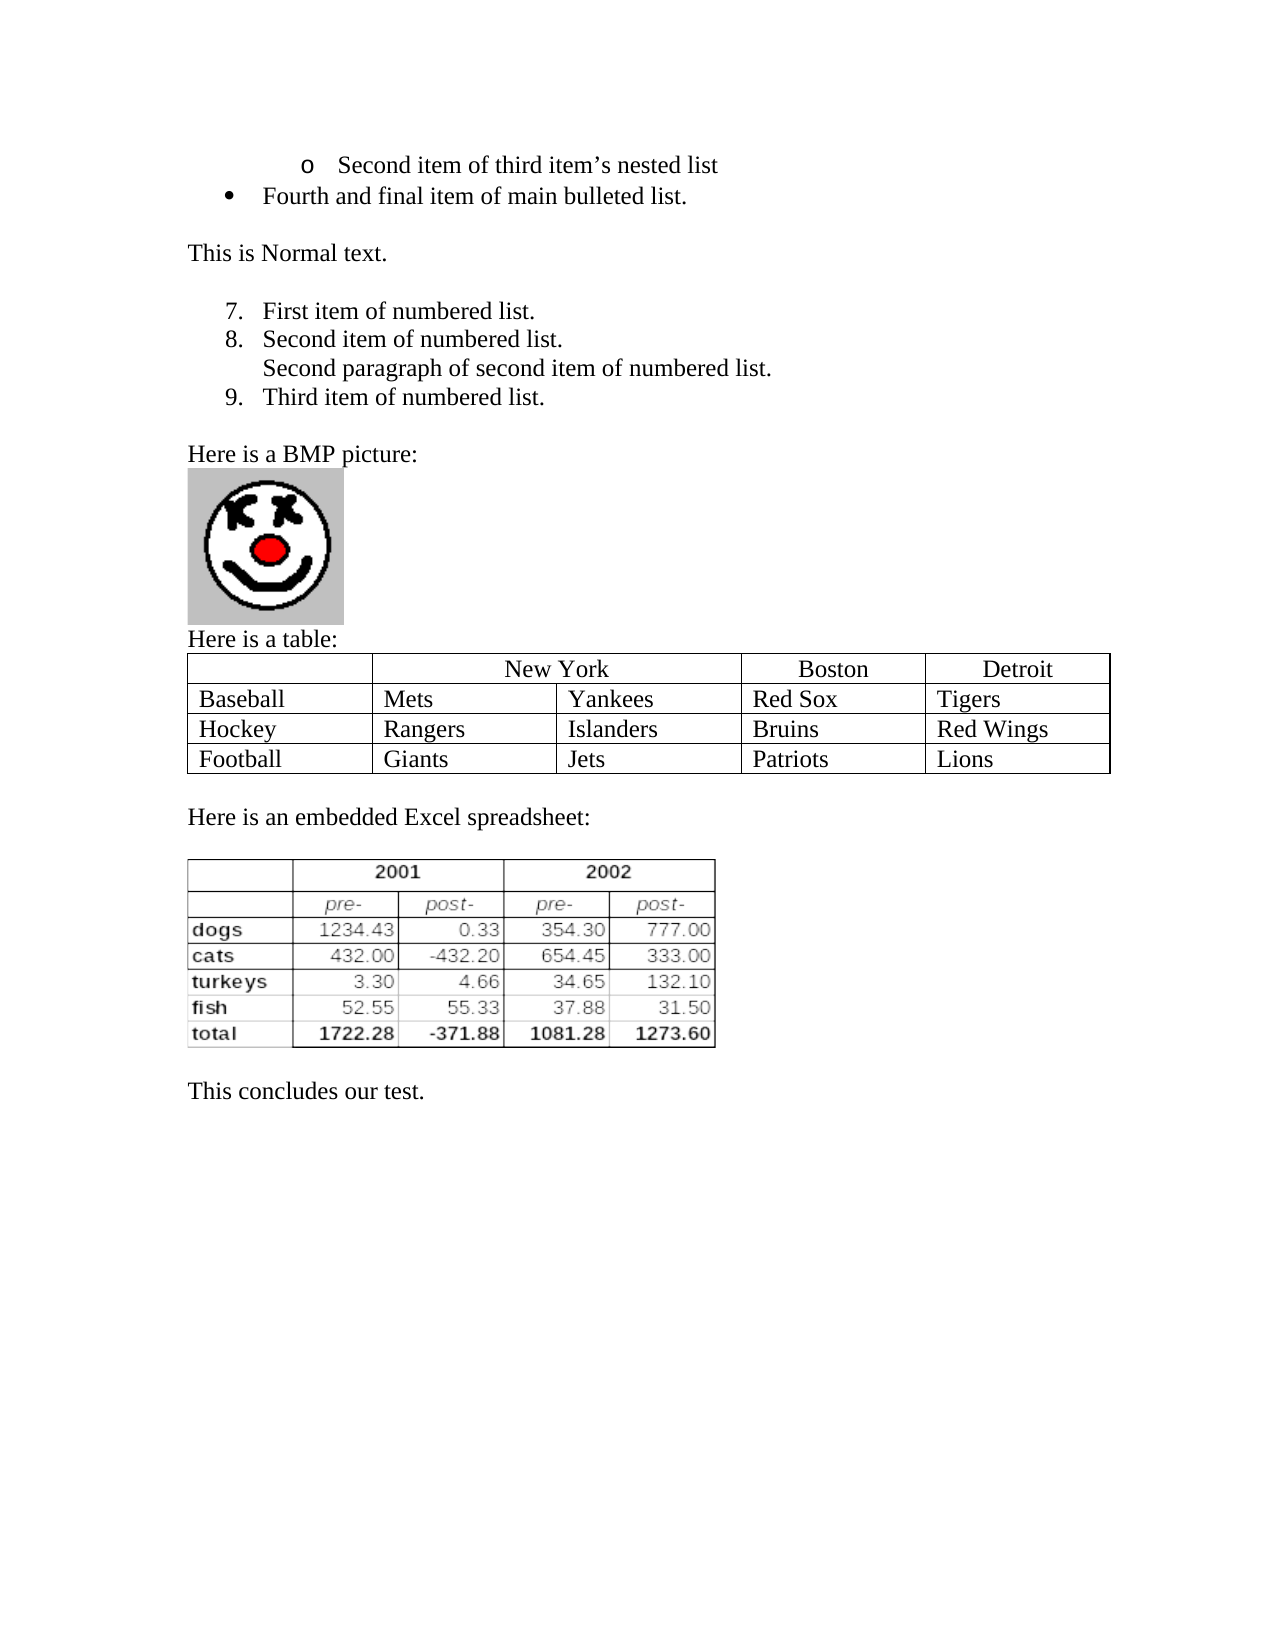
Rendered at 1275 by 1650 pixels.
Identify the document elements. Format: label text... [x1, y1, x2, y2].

list First item of numbered list. [225, 296, 1087, 324]
text Here is a table: [187, 624, 1087, 653]
table_cell Rangers [373, 714, 556, 743]
table_cell Yankees [557, 684, 741, 713]
table_cell Patriots [742, 744, 925, 772]
table_cell Mets [373, 684, 556, 713]
table_cell Baseball [188, 684, 372, 713]
table_cell Islanders [557, 714, 741, 743]
table_header [188, 654, 372, 683]
table_cell Jets [557, 744, 741, 772]
table_cell Football [188, 744, 372, 772]
list Third item of numbered list. [225, 382, 1087, 411]
table_cell Lions [926, 744, 1109, 772]
text This concludes our test. [187, 1076, 1087, 1105]
text Here is an embedded Excel spreadsheet: [187, 802, 1087, 831]
table_header Detroit [926, 654, 1109, 683]
table_cell Red Wings [926, 714, 1109, 743]
list Second item of third item’s nested list [300, 150, 1087, 181]
text Second paragraph of second item of numbered list. [262, 353, 1087, 382]
table_header New York [373, 654, 741, 683]
table_cell Red Sox [742, 684, 925, 713]
table_cell Giants [373, 744, 556, 772]
list Second item of numbered list. [225, 324, 1087, 353]
table_cell Tigers [926, 684, 1109, 713]
table_cell Bruins [742, 714, 925, 743]
list Fourth and final item of main bulleted list. [225, 181, 1087, 209]
text Here is a BMP picture: [187, 439, 1087, 468]
table_cell Hockey [188, 714, 372, 743]
table_header Boston [742, 654, 925, 683]
text This is Normal text. [187, 238, 1087, 267]
